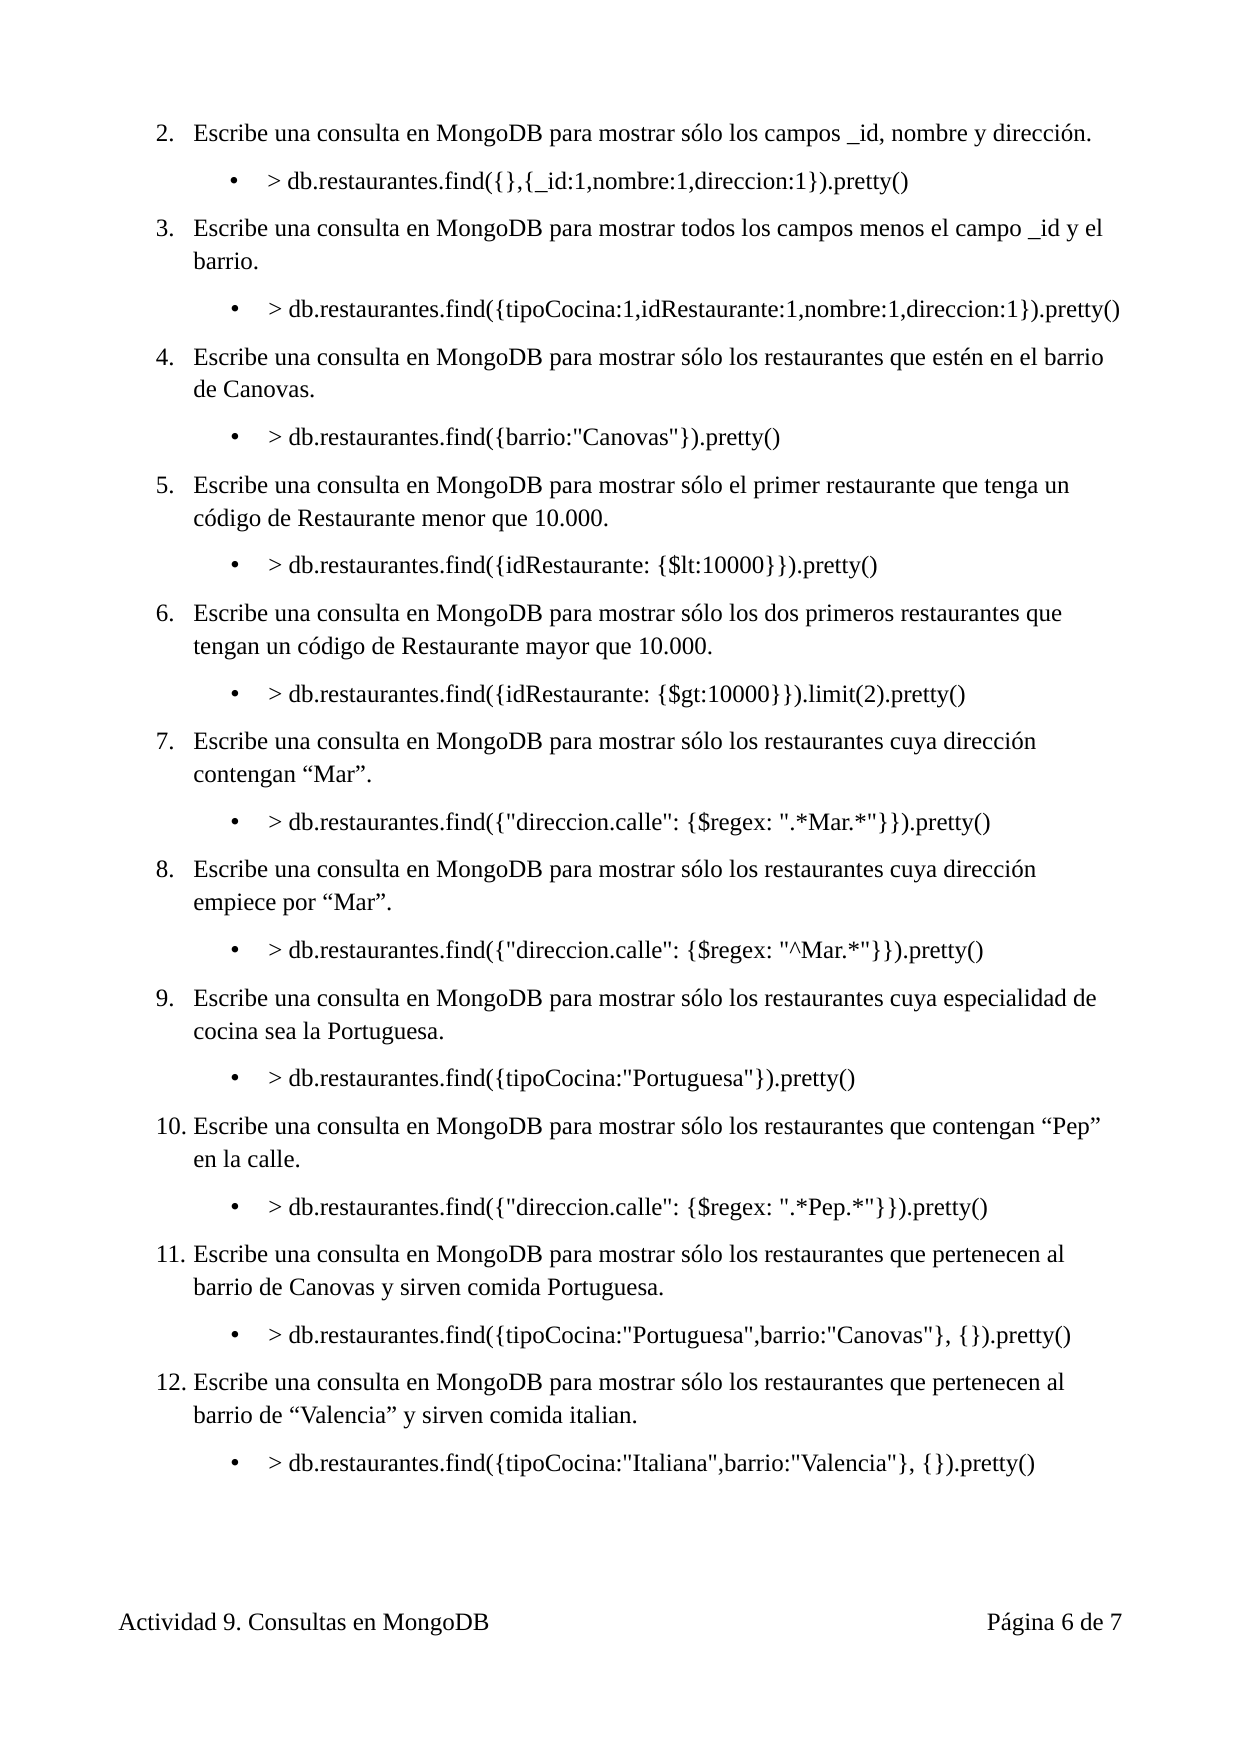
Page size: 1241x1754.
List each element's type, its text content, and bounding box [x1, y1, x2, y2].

list Escribe una consulta en MongoDB para mostrar sólo los restaurantes que contengan “Pep” en la calle. [156, 1111, 1122, 1173]
list Escribe una consulta en MongoDB para mostrar sólo los restaurantes cuya dirección empiece por “Mar”. [156, 854, 1122, 916]
list > db.restaurantes.find({"direccion.calle": {$regex: "^Mar.*"}}).pretty() [231, 935, 1122, 964]
list > db.restaurantes.find({tipoCocina:"Italiana",barrio:"Valencia"}, {}).pretty() [231, 1448, 1122, 1477]
list > db.restaurantes.find({idRestaurante: {$lt:10000}}).pretty() [231, 550, 1122, 579]
list Escribe una consulta en MongoDB para mostrar sólo los restaurantes que pertenecen al barrio de Canovas y sirven comida Portuguesa. [156, 1239, 1122, 1301]
list > db.restaurantes.find({"direccion.calle": {$regex: ".*Mar.*"}}).pretty() [231, 807, 1122, 836]
list Escribe una consulta en MongoDB para mostrar sólo los campos _id, nombre y dirección. [156, 118, 1122, 147]
list > db.restaurantes.find({"direccion.calle": {$regex: ".*Pep.*"}}).pretty() [231, 1192, 1122, 1220]
list > db.restaurantes.find({tipoCocina:1,idRestaurante:1,nombre:1,direccion:1}).pretty() [231, 294, 1122, 323]
list Escribe una consulta en MongoDB para mostrar todos los campos menos el campo _id y el barrio. [156, 213, 1122, 275]
list Escribe una consulta en MongoDB para mostrar sólo el primer restaurante que tenga un código de Restaurante menor que 10.000. [156, 470, 1122, 532]
list > db.restaurantes.find({tipoCocina:"Portuguesa",barrio:"Canovas"}, {}).pretty() [231, 1320, 1122, 1348]
list Escribe una consulta en MongoDB para mostrar sólo los dos primeros restaurantes que tengan un código de Restaurante mayor que 10.000. [156, 598, 1122, 660]
list Escribe una consulta en MongoDB para mostrar sólo los restaurantes que pertenecen al barrio de “Valencia” y sirven comida italian. [156, 1367, 1122, 1429]
list Escribe una consulta en MongoDB para mostrar sólo los restaurantes cuya dirección contengan “Mar”. [156, 726, 1122, 788]
list > db.restaurantes.find({tipoCocina:"Portuguesa"}).pretty() [231, 1063, 1122, 1092]
list > db.restaurantes.find({barrio:"Canovas"}).pretty() [231, 422, 1122, 451]
list Escribe una consulta en MongoDB para mostrar sólo los restaurantes que estén en el barrio de Canovas. [156, 342, 1122, 403]
list > db.restaurantes.find({},{_id:1,nombre:1,direccion:1}).pretty() [229, 166, 1122, 194]
list > db.restaurantes.find({idRestaurante: {$gt:10000}}).limit(2).pretty() [231, 679, 1122, 707]
list Escribe una consulta en MongoDB para mostrar sólo los restaurantes cuya especialidad de cocina sea la Portuguesa. [156, 983, 1122, 1044]
